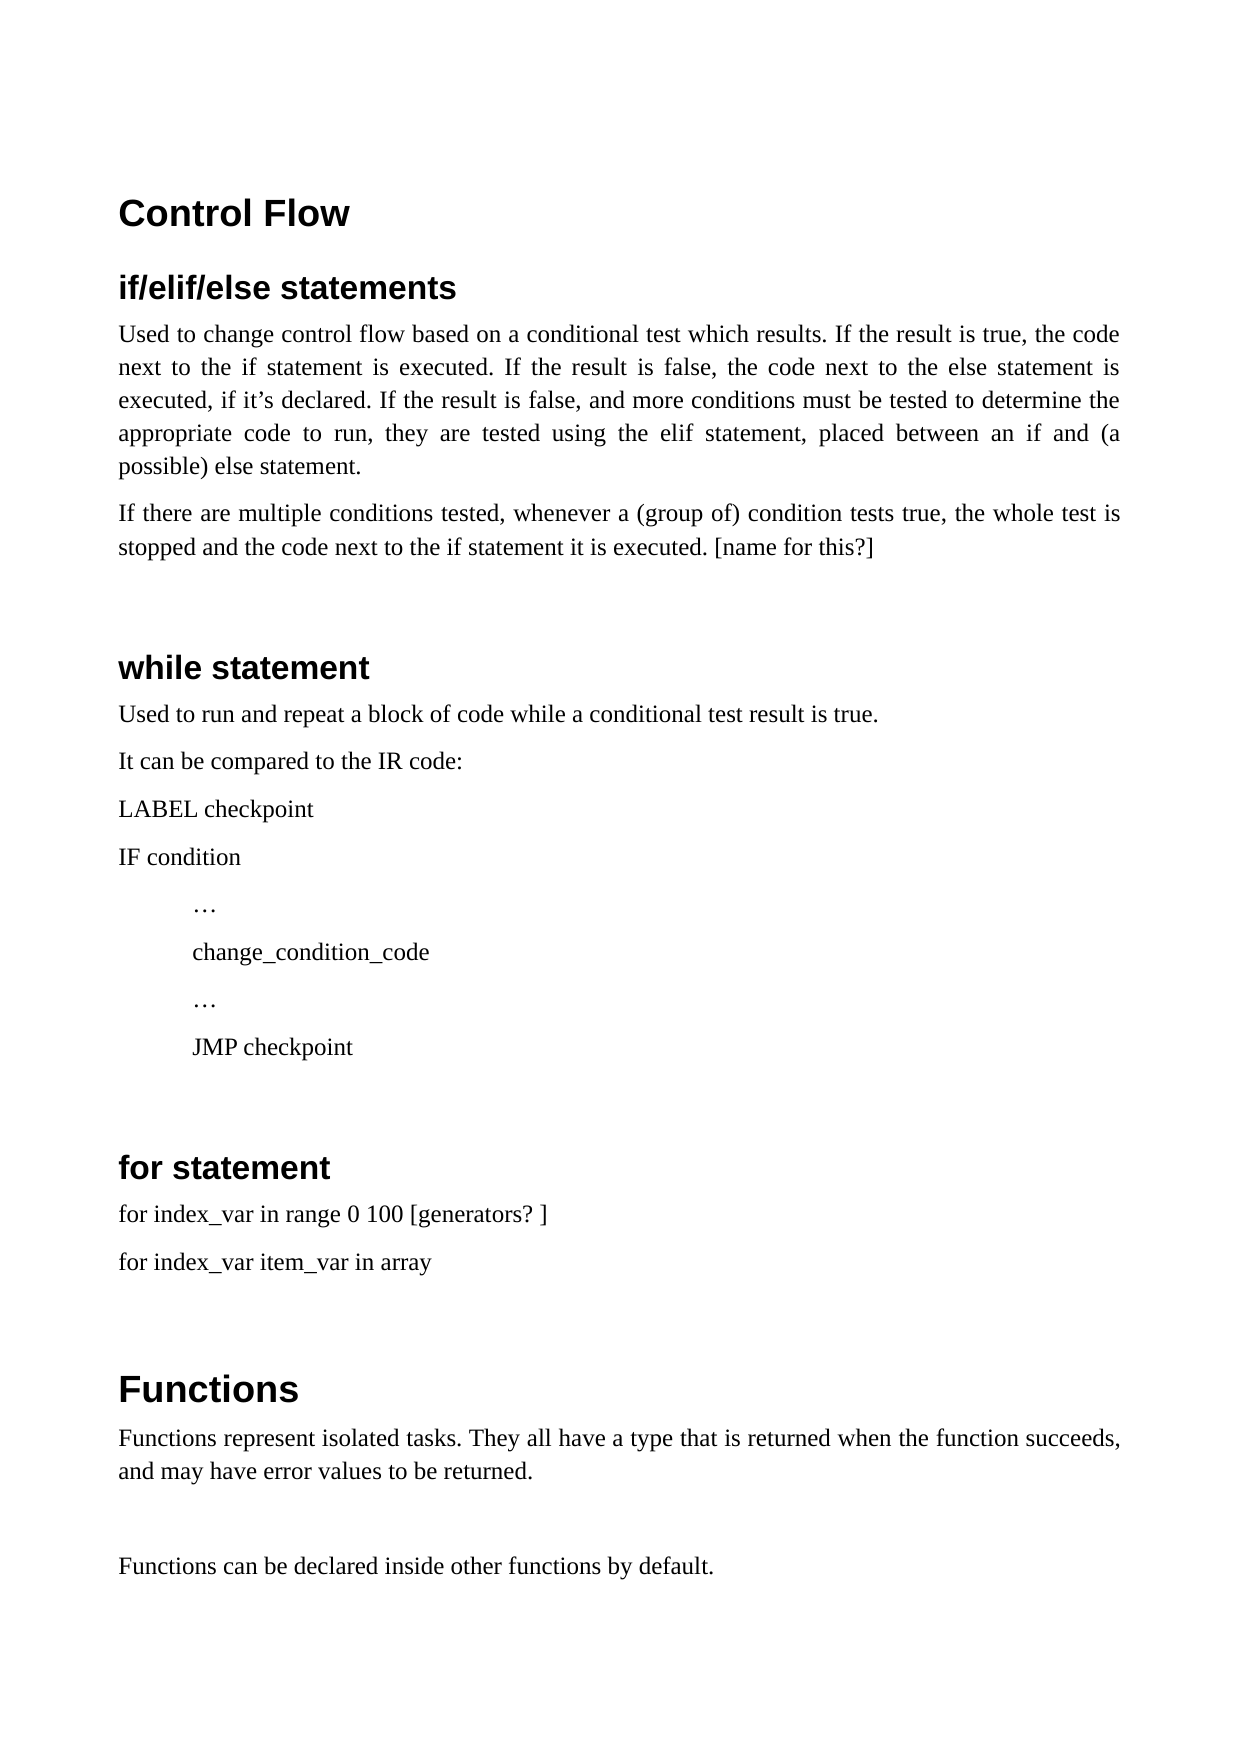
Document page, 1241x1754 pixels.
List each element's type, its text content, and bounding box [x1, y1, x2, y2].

subtitle if/elif/else statements [118, 268, 1122, 306]
text Used to run and repeat a block of code while a conditional test result is true. [118, 699, 1122, 727]
subtitle Functions [118, 1367, 1122, 1411]
subtitle Control Flow [118, 191, 1122, 234]
text for index_var in range 0 100 [generators? ] [118, 1199, 1122, 1228]
text Functions represent isolated tasks. They all have a type that is returned when the function succeeds, and may have error values to be returned. [118, 1423, 1122, 1485]
text It can be compared to the IR code: [118, 746, 1122, 775]
text for index_var item_var in array [118, 1247, 1122, 1276]
text change_condition_code [118, 937, 1122, 966]
subtitle while statement [118, 648, 1122, 686]
text Used to change control flow based on a conditional test which results. If the result is true, the code next to the if statement is executed. If the result is false, the code next to the else statement is executed, if it’s declared. If the result is false, and more conditions must be tested to determine the appropriate code to run, they are tested using the elif statement, placed between an if and (a possible) else statement. [118, 319, 1122, 480]
text Functions can be declared inside other functions by default. [118, 1551, 1122, 1580]
text JMP checkpoint [118, 1032, 1122, 1061]
text … [118, 984, 1122, 1013]
subtitle for statement [118, 1148, 1122, 1187]
text IF condition [118, 842, 1122, 870]
text If there are multiple conditions tested, whenever a (group of) condition tests true, the whole test is stopped and the code next to the if statement it is executed. [name for this?] [118, 498, 1122, 560]
text … [118, 889, 1122, 918]
text LABEL checkpoint [118, 794, 1122, 823]
